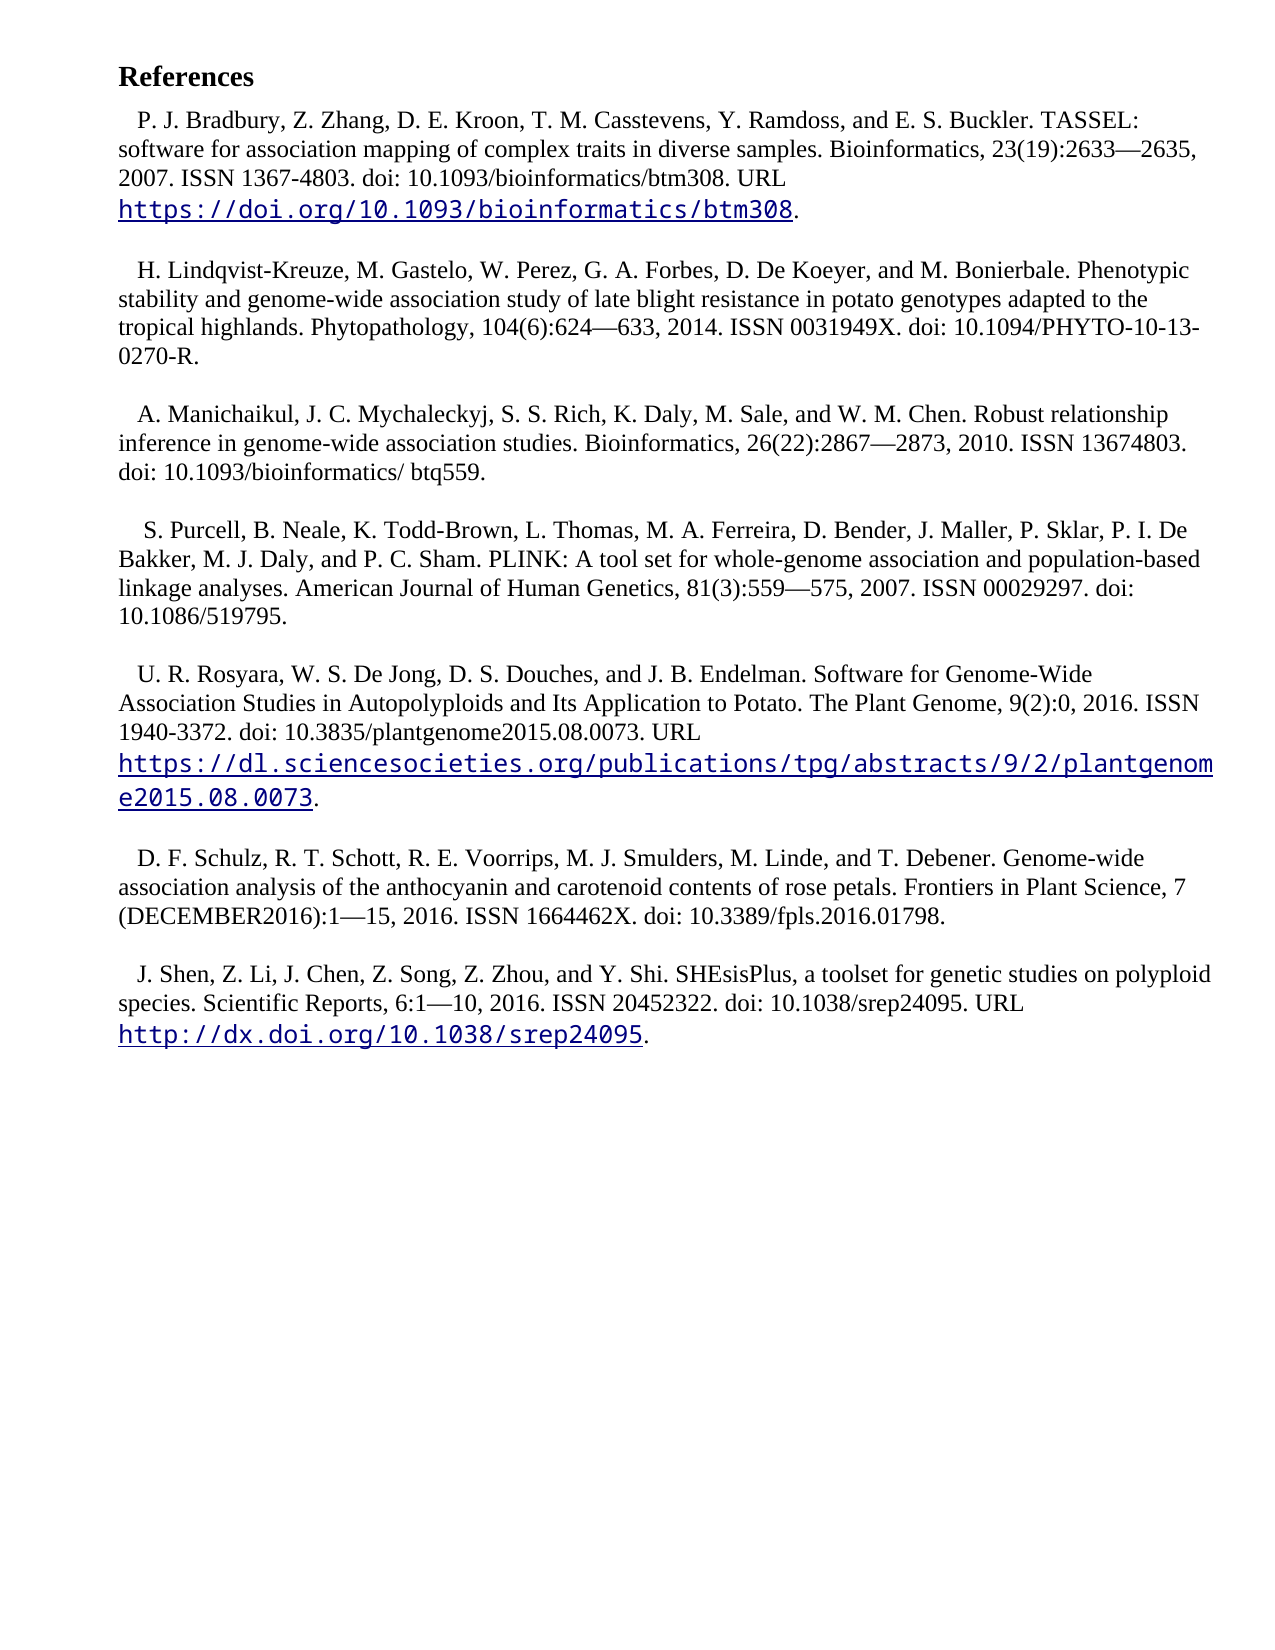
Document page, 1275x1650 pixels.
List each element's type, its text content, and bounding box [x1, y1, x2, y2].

text J. Shen, Z. Li, J. Chen, Z. Song, Z. Zhou, and Y. Shi. SHEsisPlus, a toolset for genetic studies on polyploid species. Scientific Reports, 6:1—10, 2016. ISSN 20452322. doi: 10.1038/srep24095. URL http://dx.doi.org/10.1038/srep24095. [118, 959, 1216, 1051]
text P. J. Bradbury, Z. Zhang, D. E. Kroon, T. M. Casstevens, Y. Ramdoss, and E. S. Buckler. TASSEL: software for association mapping of complex traits in diverse samples. Bioinformatics, 23(19):2633—2635, 2007. ISSN 1367-4803. doi: 10.1093/bioinformatics/btm308. URL https://doi.org/10.1093/bioinformatics/btm308. [118, 105, 1216, 225]
text U. R. Rosyara, W. S. De Jong, D. S. Douches, and J. B. Endelman. Software for Genome-Wide Association Studies in Autopolyploids and Its Application to Potato. The Plant Genome, 9(2):0, 2016. ISSN 1940-3372. doi: 10.3835/plantgenome2015.08.0073. URL https://dl.sciencesocieties.org/publications/tpg/abstracts/9/2/plantgenome2015.08.0073. [118, 659, 1216, 814]
text D. F. Schulz, R. T. Schott, R. E. Voorrips, M. J. Smulders, M. Linde, and T. Debener. Genome-wide association analysis of the anthocyanin and carotenoid contents of rose petals. Frontiers in Plant Science, 7 (DECEMBER2016):1—15, 2016. ISSN 1664462X. doi: 10.3389/fpls.2016.01798. [118, 843, 1216, 930]
text A. Manichaikul, J. C. Mychaleckyj, S. S. Rich, K. Daly, M. Sale, and W. M. Chen. Robust relationship inference in genome-wide association studies. Bioinformatics, 26(22):2867—2873, 2010. ISSN 13674803. doi: 10.1093/bioinformatics/ btq559. [118, 399, 1216, 486]
text S. Purcell, B. Neale, K. Todd-Brown, L. Thomas, M. A. Ferreira, D. Bender, J. Maller, P. Sklar, P. I. De Bakker, M. J. Daly, and P. C. Sham. PLINK: A tool set for whole-genome association and population-based linkage analyses. American Journal of Human Genetics, 81(3):559—575, 2007. ISSN 00029297. doi: 10.1086/519795. [118, 515, 1216, 630]
text H. Lindqvist-Kreuze, M. Gastelo, W. Perez, G. A. Forbes, D. De Koeyer, and M. Bonierbale. Phenotypic stability and genome-wide association study of late blight resistance in potato genotypes adapted to the tropical highlands. Phytopathology, 104(6):624—633, 2014. ISSN 0031949X. doi: 10.1094/PHYTO-10-13-0270-R. [118, 255, 1216, 370]
subtitle References [118, 59, 1216, 93]
